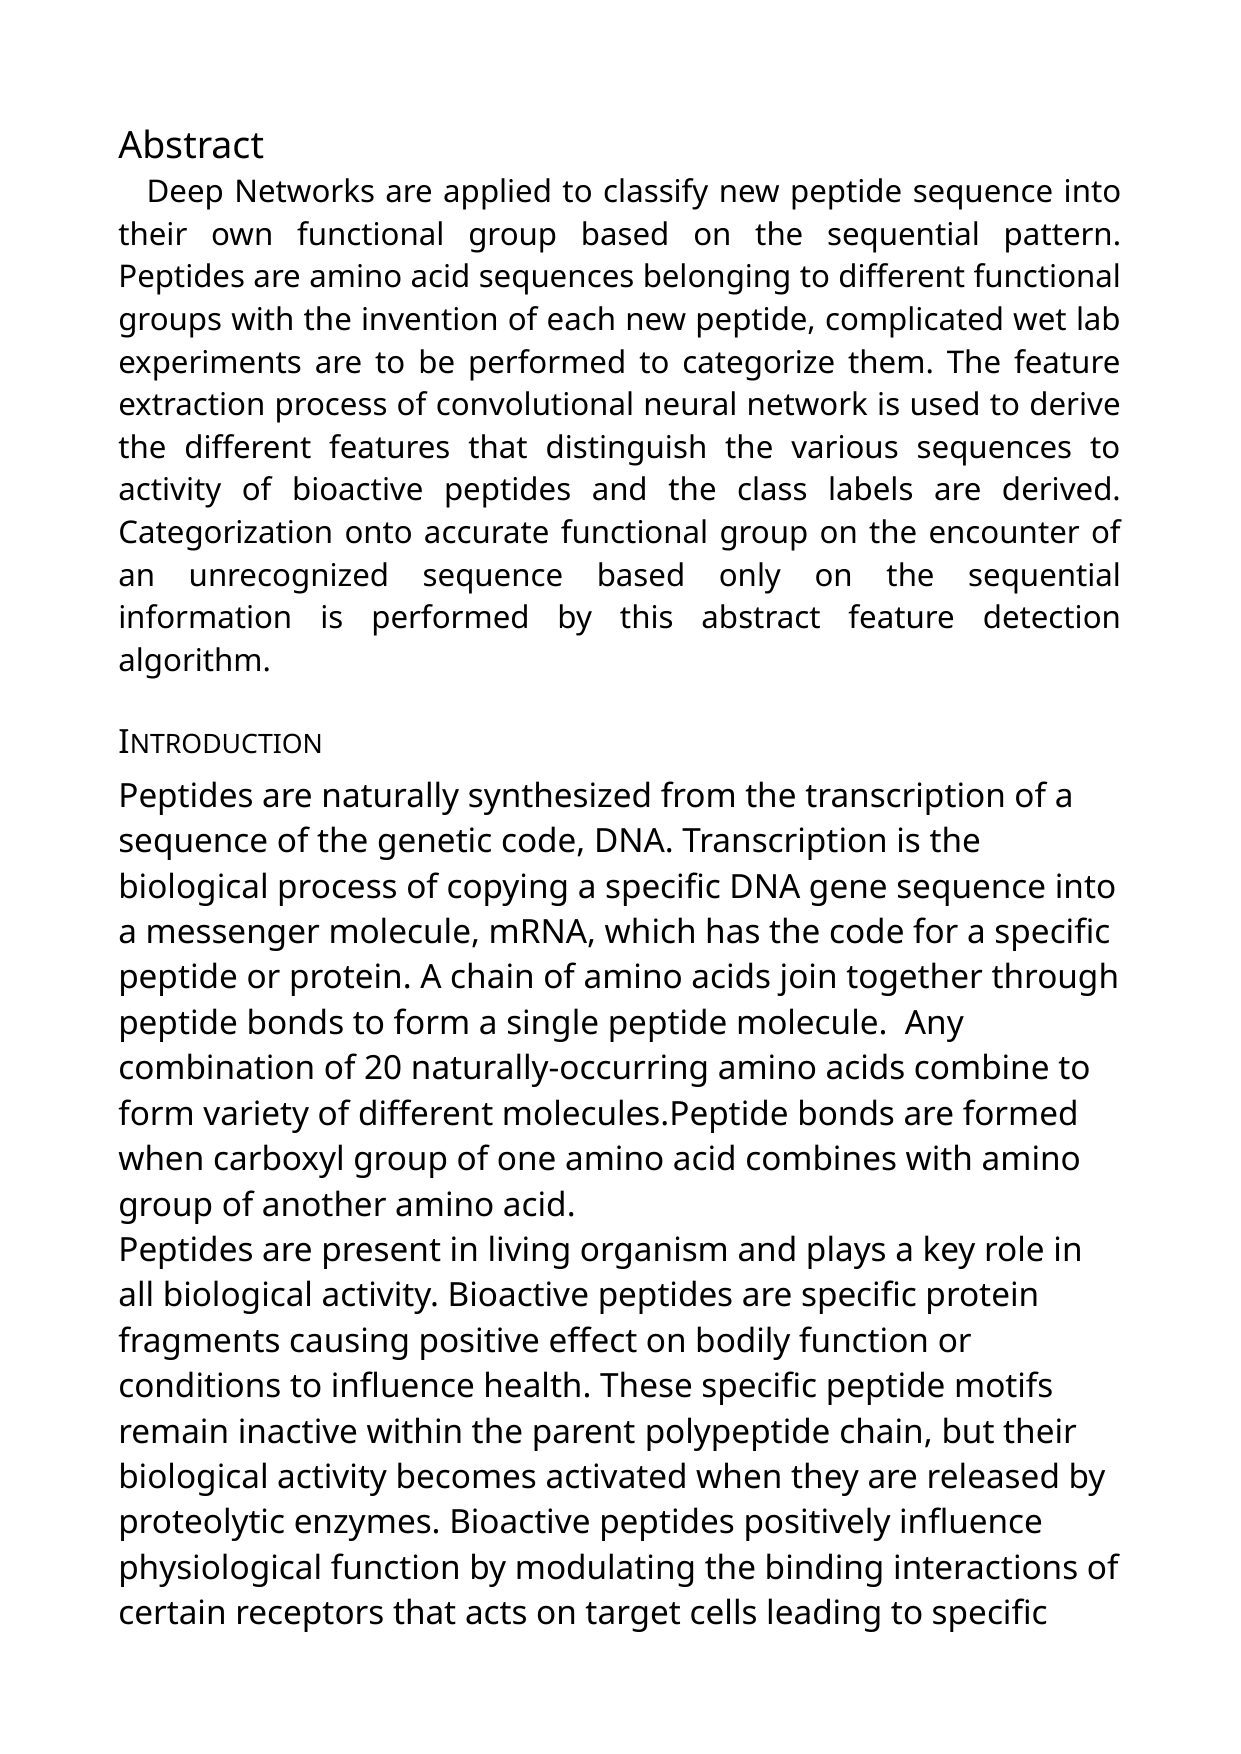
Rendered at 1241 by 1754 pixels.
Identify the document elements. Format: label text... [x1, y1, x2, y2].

text Peptides are naturally synthesized from the transcription of a sequence of the genetic code, DNA. Transcription is the biological process of copying a specific DNA gene sequence into a messenger molecule, mRNA, which has the code for a specific peptide or protein. A chain of amino acids join together through peptide bonds to form a single peptide molecule. Any combination of 20 naturally-occurring amino acids combine to form variety of different molecules.Peptide bonds are formed when carboxyl group of one amino acid combines with amino group of another amino acid. [118, 772, 1122, 1226]
text Abstract [118, 118, 1122, 169]
text Peptides are present in living organism and plays a key role in all biological activity. Bioactive peptides are specific protein fragments causing positive effect on bodily function or conditions to influence health. These specific peptide motifs remain inactive within the parent polypeptide chain, but their biological activity becomes activated when they are released by proteolytic enzymes. Bioactive peptides positively influence physiological function by modulating the binding interactions of certain receptors that acts on target cells leading to specific [118, 1226, 1122, 1634]
subtitle Introduction [118, 718, 1122, 763]
text Deep Networks are applied to classify new peptide sequence into their own functional group based on the sequential pattern. Peptides are amino acid sequences belonging to different functional groups with the invention of each new peptide, complicated wet lab experiments are to be performed to categorize them. The feature extraction process of convolutional neural network is used to derive the different features that distinguish the various sequences to activity of bioactive peptides and the class labels are derived. Categorization onto accurate functional group on the encounter of an unrecognized sequence based only on the sequential information is performed by this abstract feature detection algorithm. [118, 169, 1122, 680]
